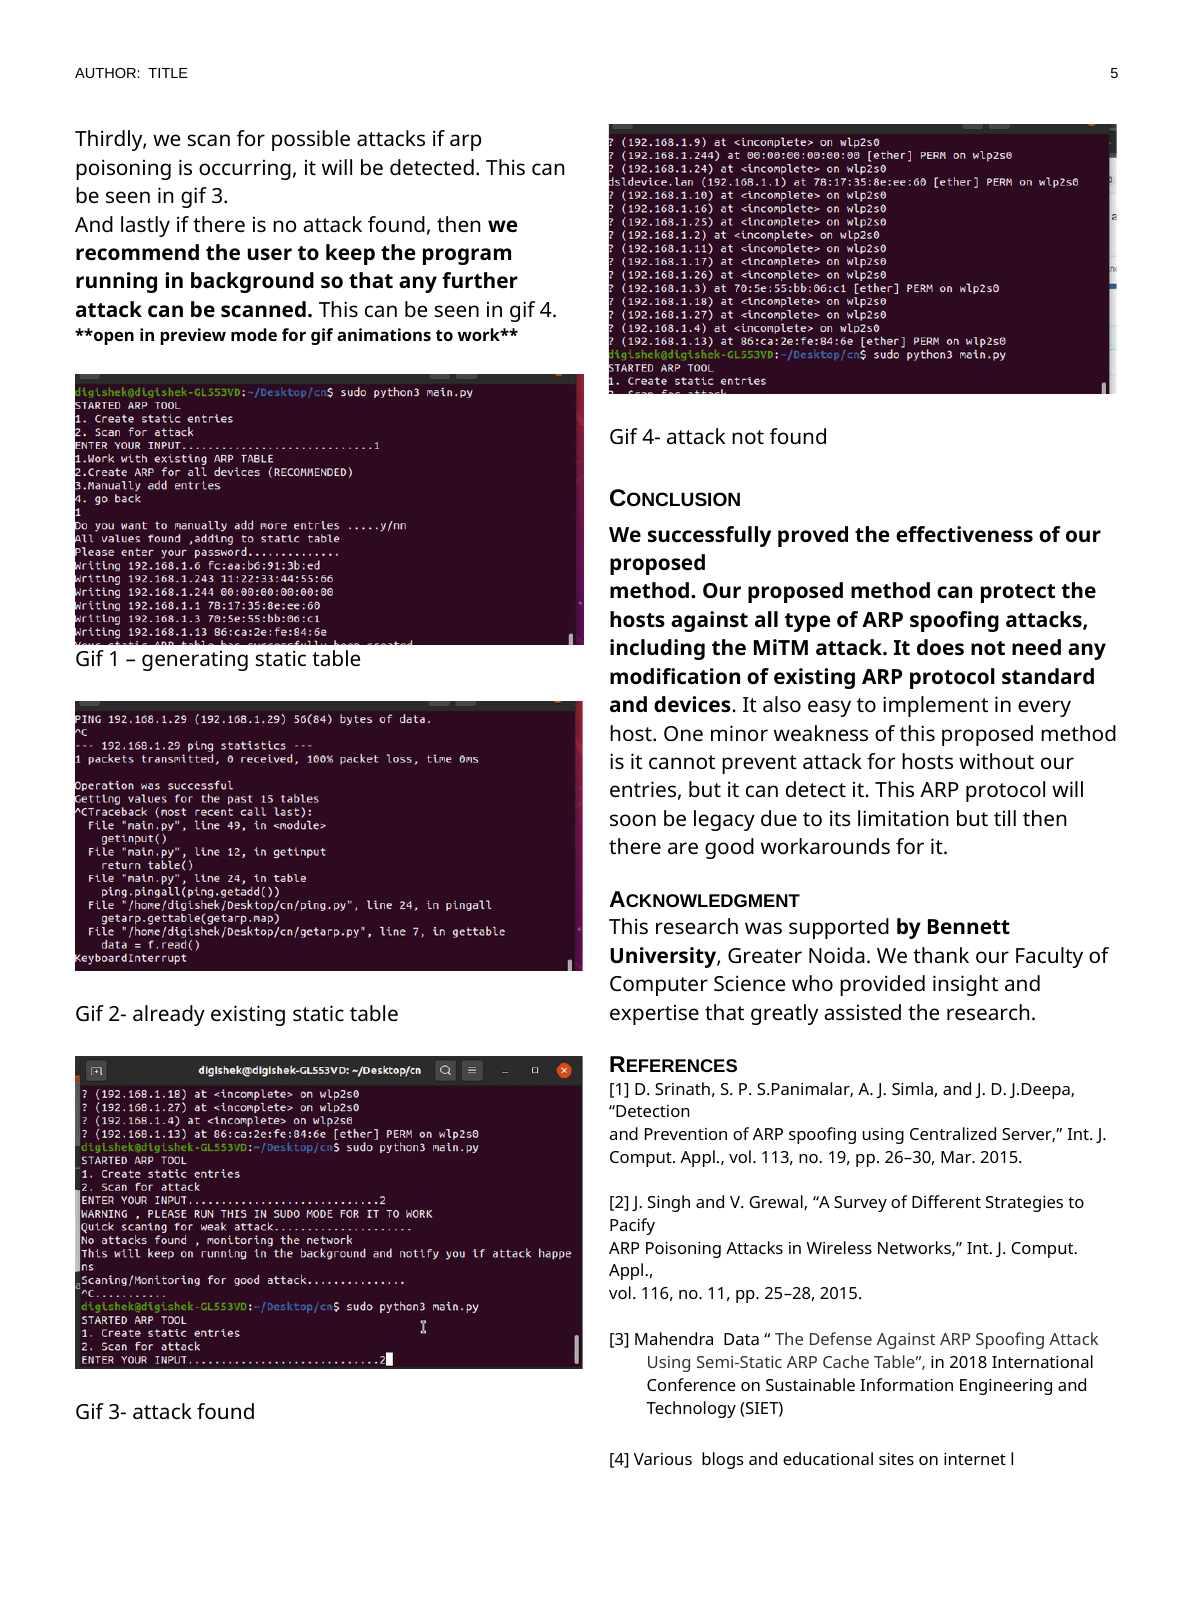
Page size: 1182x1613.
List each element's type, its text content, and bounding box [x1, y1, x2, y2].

text Comput. Appl., vol. 113, no. 19, pp. 26–30, Mar. 2015. [609, 1146, 1118, 1168]
text Gif 1 – generating static table [75, 645, 584, 673]
text Gif 4- attack not found [609, 422, 1118, 451]
text vol. 116, no. 11, pp. 25–28, 2015. [609, 1282, 1118, 1304]
subtitle Acknowledgment [609, 886, 1118, 912]
subtitle References [609, 1051, 1118, 1077]
text ARP Poisoning Attacks in Wireless Networks,” Int. J. Comput. Appl., [609, 1236, 1118, 1282]
text method. Our proposed method can protect the hosts against all type of ARP spoofing attacks, including the MiTM attack. It does not need any modification of existing ARP protocol standard and devices. It also easy to implement in every host. One minor weakness of this proposed method is it cannot prevent attack for hosts without our entries, but it can detect it. This ARP protocol will soon be legacy due to its limitation but till then there are good workarounds for it. [609, 577, 1118, 861]
text [2] J. Singh and V. Grewal, “A Survey of Different Strategies to Pacify [609, 1191, 1118, 1236]
text Gif 3- attack found [75, 1397, 584, 1426]
text This research was supported by Bennett University, Greater Noida. We thank our Faculty of Computer Science who provided insight and expertise that greatly assisted the research. [609, 912, 1118, 1026]
text Thirdly, we scan for possible attacks if arp poisoning is occurring, it will be detected. This can be seen in gif 3. [75, 124, 584, 210]
text Gif 2- already existing static table [75, 999, 584, 1028]
subtitle Conclusion [609, 484, 1118, 511]
text We successfully proved the effectiveness of our proposed [609, 520, 1118, 577]
subtitle [4] Various blogs and educational sites on internet l [609, 1447, 1118, 1470]
text and Prevention of ARP spoofing using Centralized Server,” Int. J. [609, 1123, 1118, 1146]
subtitle [3] Mahendra Data “ The Defense Against ARP Spoofing Attack Using Semi-Static ARP Cache Table”, in 2018 International Conference on Sustainable Information Engineering and Technology (SIET) [609, 1327, 1118, 1419]
text **open in preview mode for gif animations to work** [75, 323, 584, 346]
text [1] D. Srinath, S. P. S.Panimalar, A. J. Simla, and J. D. J.Deepa, “Detection [609, 1077, 1118, 1123]
text And lastly if there is no attack found, then we recommend the user to keep the program running in background so that any further attack can be scanned. This can be seen in gif 4. [75, 210, 584, 323]
